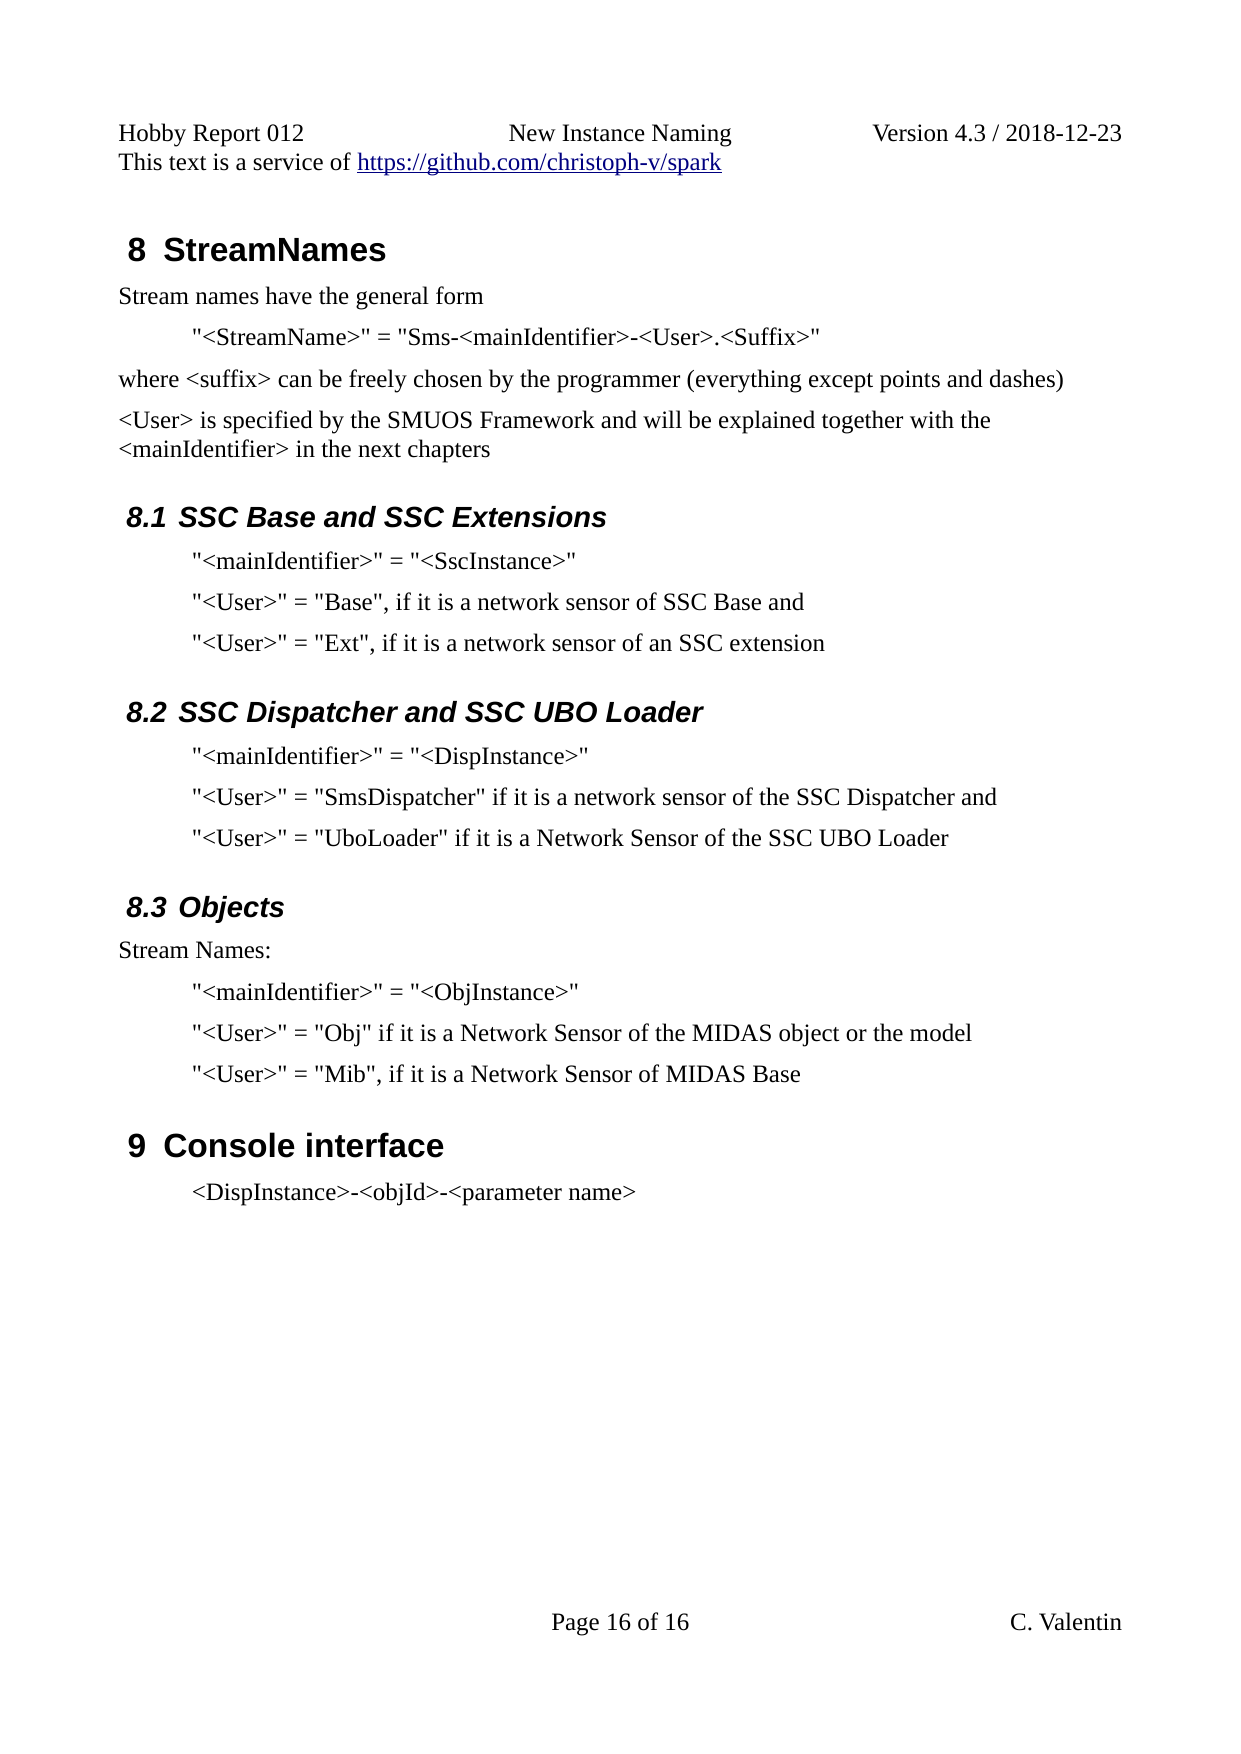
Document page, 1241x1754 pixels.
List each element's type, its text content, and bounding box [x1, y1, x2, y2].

text "<User>" = "Obj" if it is a Network Sensor of the MIDAS object or the model [192, 1018, 1122, 1047]
text Stream names have the general form [118, 281, 1122, 310]
text <DispInstance>-<objId>-<parameter name> [192, 1177, 1122, 1206]
text "<User>" = "SmsDispatcher" if it is a network sensor of the SSC Dispatcher and [192, 782, 1122, 811]
text "<User>" = "Mib", if it is a Network Sensor of MIDAS Base [192, 1059, 1122, 1088]
text "<mainIdentifier>" = "<SscInstance>" [192, 546, 1122, 575]
subtitle SSC Base and SSC Extensions [118, 500, 1122, 533]
text where <suffix> can be freely chosen by the programmer (everything except points and dashes) [118, 364, 1122, 392]
text "<User>" = "Ext", if it is a network sensor of an SSC extension [192, 628, 1122, 657]
text "<User>" = "UboLoader" if it is a Network Sensor of the SSC UBO Loader [192, 823, 1122, 852]
text <User> is specified by the SMUOS Framework and will be explained together with the <mainIdentifier> in the next chapters [118, 405, 1122, 462]
subtitle Objects [118, 889, 1122, 923]
subtitle SSC Dispatcher and SSC UBO Loader [118, 695, 1122, 728]
text "<mainIdentifier>" = "<ObjInstance>" [192, 977, 1122, 1006]
text "<User>" = "Base", if it is a network sensor of SSC Base and [192, 587, 1122, 616]
text "<mainIdentifier>" = "<DispInstance>" [192, 741, 1122, 769]
subtitle Console interface [118, 1126, 1122, 1164]
subtitle StreamNames [118, 230, 1122, 269]
text Stream Names: [118, 936, 1122, 964]
text "<StreamName>" = "Sms-<mainIdentifier>-<User>.<Suffix>" [192, 322, 1122, 351]
